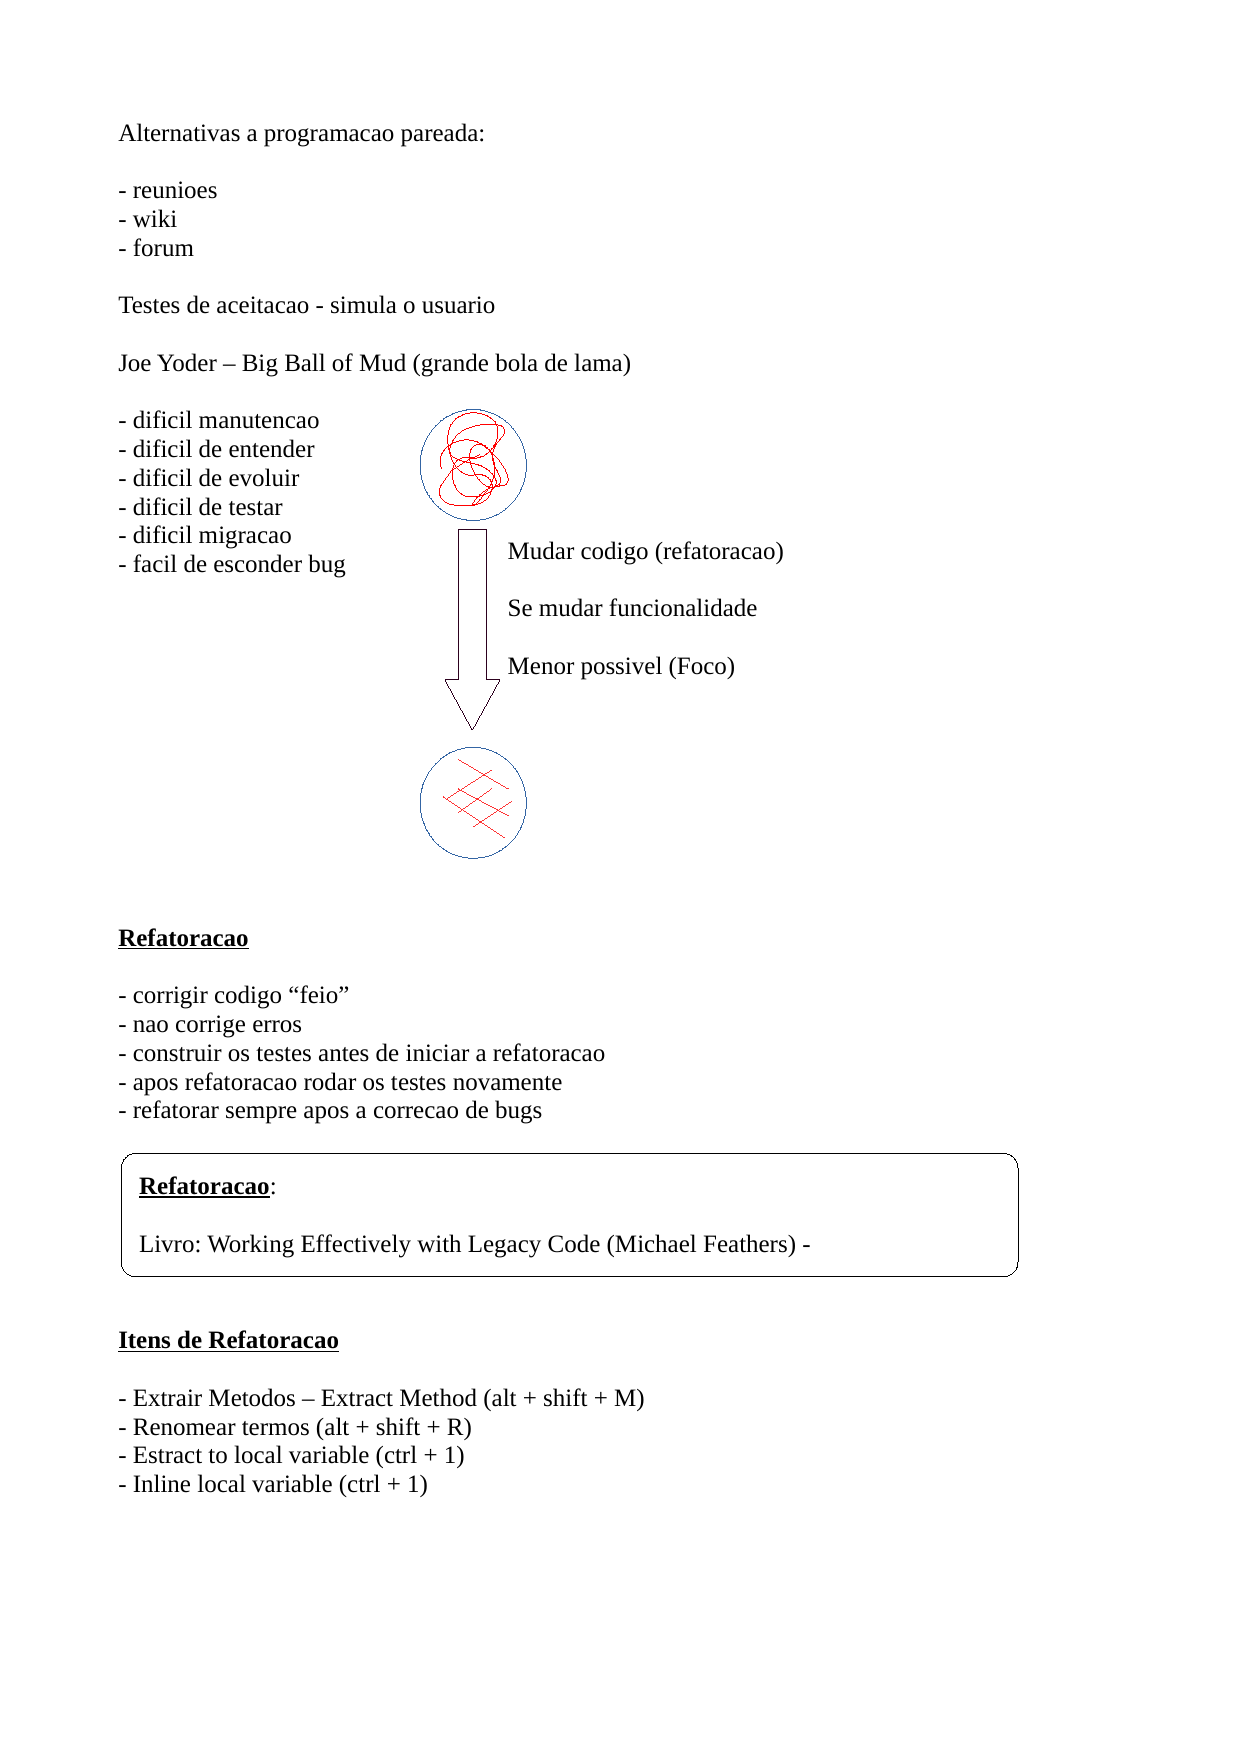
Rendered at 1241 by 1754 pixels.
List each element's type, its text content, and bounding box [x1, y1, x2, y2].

text - apos refatoracao rodar os testes novamente [118, 1067, 1122, 1096]
text Refatoracao [118, 923, 1122, 952]
text [518, 434, 1122, 463]
text - nao corrige erros [118, 1009, 1122, 1038]
text - wiki [118, 204, 1122, 233]
text - dificil de evoluir [118, 463, 426, 492]
text [480, 492, 1122, 521]
text - dificil migracao [118, 521, 1122, 549]
text - Extrair Metodos – Extract Method (alt + shift + M) [118, 1383, 1122, 1412]
text [521, 463, 1122, 492]
text - facil de esconder bug [487, 549, 1122, 578]
text - corrigir codigo “feio” [118, 981, 1122, 1009]
text - Estract to local variable (ctrl + 1) [118, 1441, 1122, 1469]
text Alternativas a programacao pareada: [118, 118, 1122, 147]
text - refatorar sempre apos a correcao de bugs [118, 1096, 1122, 1124]
text Testes de aceitacao - simula o usuario [118, 291, 1122, 319]
text - construir os testes antes de iniciar a refatoracao [118, 1038, 1122, 1067]
text - forum [118, 233, 1122, 262]
text - Renomear termos (alt + shift + R) [118, 1412, 1122, 1441]
text - Inline local variable (ctrl + 1) [118, 1469, 1122, 1498]
text - dificil manutencao [118, 406, 1122, 434]
text - reunioes [118, 176, 1122, 204]
text Itens de Refatoracao [118, 1326, 1122, 1354]
text - dificil de entender [118, 434, 428, 463]
text Joe Yoder – Big Ball of Mud (grande bola de lama) [118, 348, 1122, 377]
text - dificil de testar [118, 492, 466, 521]
text - facil de esconder bug [118, 549, 458, 578]
